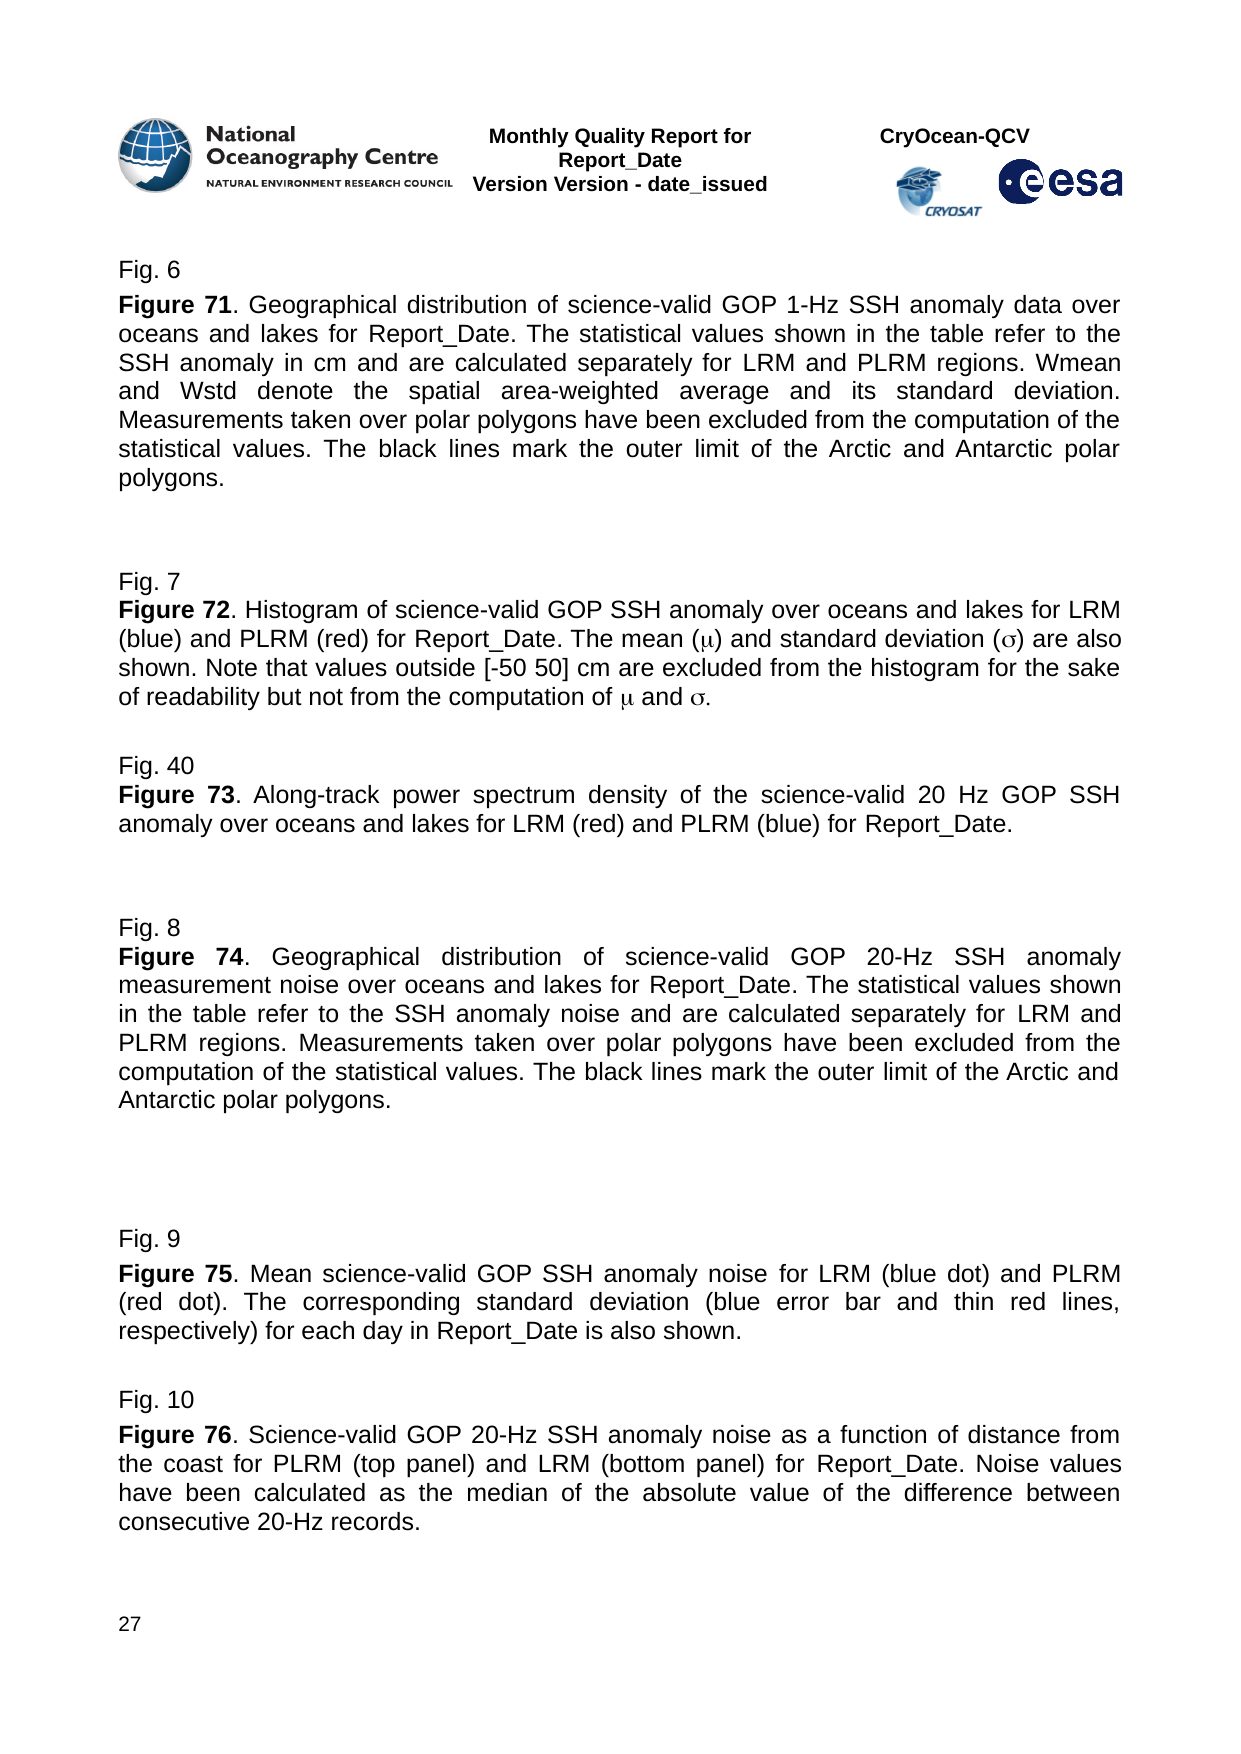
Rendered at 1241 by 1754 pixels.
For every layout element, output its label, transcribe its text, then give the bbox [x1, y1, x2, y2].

text Fig. 6 [118, 255, 1122, 284]
picture [876, 159, 1123, 224]
text Figure 71. Geographical distribution of science-valid GOP 1-Hz SSH anomaly data over oceans and lakes for Report_Date. The statistical values shown in the table refer to the SSH anomaly in cm and are calculated separately for LRM and PLRM regions. Wmean and Wstd denote the spatial area-weighted average and its standard deviation. Measurements taken over polar polygons have been excluded from the computation of the statistical values. The black lines mark the outer limit of the Arctic and Antarctic polar polygons. [118, 290, 1122, 491]
picture [118, 118, 453, 193]
text Fig. 10 [118, 1386, 1122, 1414]
text Figure 75. Mean science-valid GOP SSH anomaly noise for LRM (blue dot) and PLRM (red dot). The corresponding standard deviation (blue error bar and thin red lines, respectively) for each day in Report_Date is also shown. [118, 1259, 1122, 1345]
text Fig. 9 [118, 1224, 1122, 1253]
text Fig. 8 [118, 913, 1122, 941]
text Figure 72. Histogram of science-valid GOP SSH anomaly over oceans and lakes for LRM (blue) and PLRM (red) for Report_Date. The mean (μ) and standard deviation (σ) are also shown. Note that values outside [-50 50] cm are excluded from the histogram for the sake of readability but not from the computation of μ and σ. [118, 595, 1122, 711]
text Figure 74. Geographical distribution of science-valid GOP 20-Hz SSH anomaly measurement noise over oceans and lakes for Report_Date. The statistical values shown in the table refer to the SSH anomaly noise and are calculated separately for LRM and PLRM regions. Measurements taken over polar polygons have been excluded from the computation of the statistical values. The black lines mark the outer limit of the Arctic and Antarctic polar polygons. [118, 941, 1122, 1114]
text Figure 76. Science-valid GOP 20-Hz SSH anomaly noise as a function of distance from the coast for PLRM (top panel) and LRM (bottom panel) for Report_Date. Noise values have been calculated as the median of the absolute value of the difference between consecutive 20-Hz records. [118, 1420, 1122, 1535]
text Fig. 40 [118, 751, 1122, 780]
text Figure 73. Along-track power spectrum density of the science-valid 20 Hz GOP SSH anomaly over oceans and lakes for LRM (red) and PLRM (blue) for Report_Date. [118, 780, 1122, 837]
text Fig. 7 [118, 567, 1122, 595]
